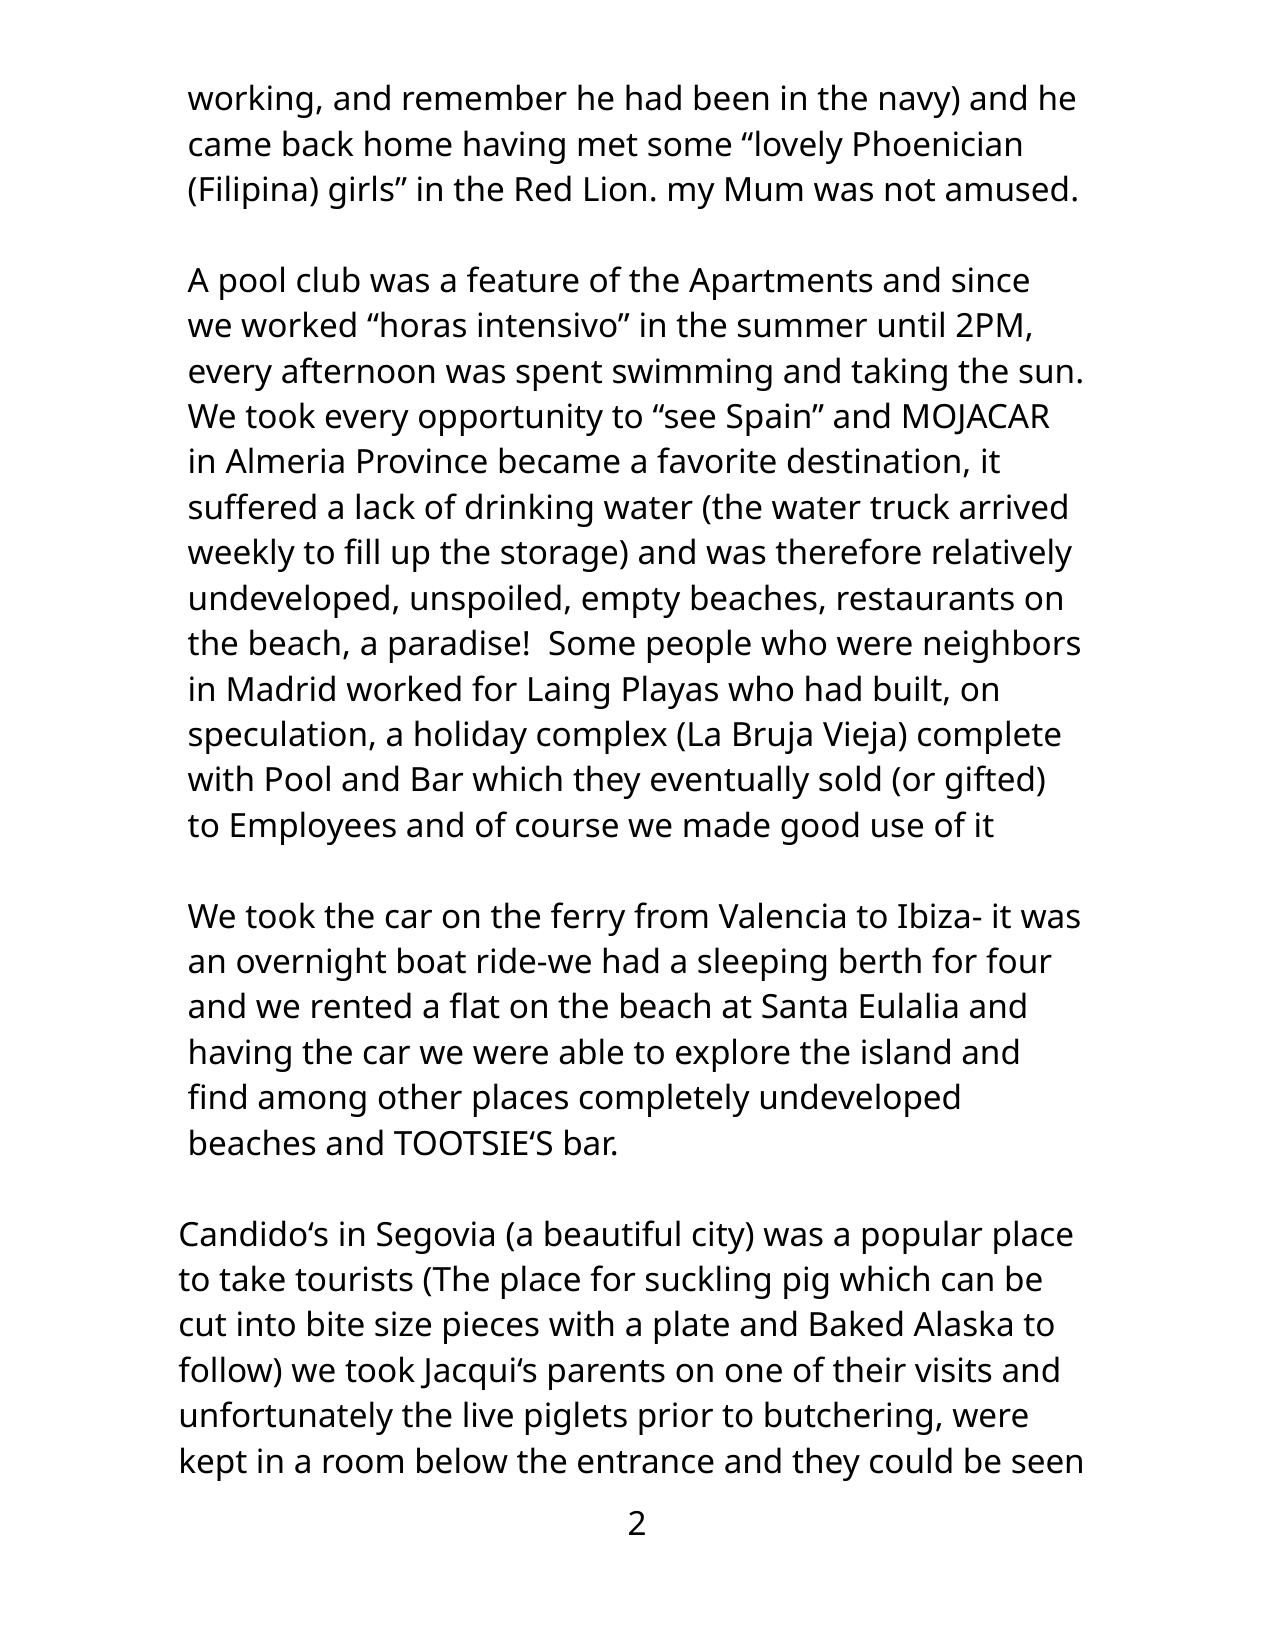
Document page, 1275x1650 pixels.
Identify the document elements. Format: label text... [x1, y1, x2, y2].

text A pool club was a feature of the Apartments and since [187, 257, 1087, 302]
text Candido‘s in Segovia (a beautiful city) was a popular place to take tourists (The place for suckling pig which can be cut into bite size pieces with a plate and Baked Alaska to follow) we took Jacqui‘s parents on one of their visits and unfortunately the live piglets prior to butchering, were kept in a room below the entrance and they could be seen [178, 1210, 1087, 1483]
text We took every opportunity to “see Spain” and MOJACAR in Almeria Province became a favorite destination, it suffered a lack of drinking water (the water truck arrived weekly to fill up the storage) and was therefore relatively undeveloped, unspoiled, empty beaches, restaurants on the beach, a paradise! Some people who were neighbors in Madrid worked for Laing Playas who had built, on speculation, a holiday complex (La Bruja Vieja) complete with Pool and Bar which they eventually sold (or gifted) to Employees and of course we made good use of it [187, 393, 1087, 847]
text we worked “horas intensivo” in the summer until 2PM, every afternoon was spent swimming and taking the sun. [187, 302, 1087, 393]
text working, and remember he had been in the navy) and he came back home having met some “lovely Phoenician (Filipina) girls” in the Red Lion. my Mum was not amused. [187, 75, 1087, 211]
text We took the car on the ferry from Valencia to Ibiza- it was an overnight boat ride-we had a sleeping berth for four and we rented a flat on the beach at Santa Eulalia and having the car we were able to explore the island and find among other places completely undeveloped beaches and TOOTSIE‘S bar. [187, 892, 1087, 1165]
